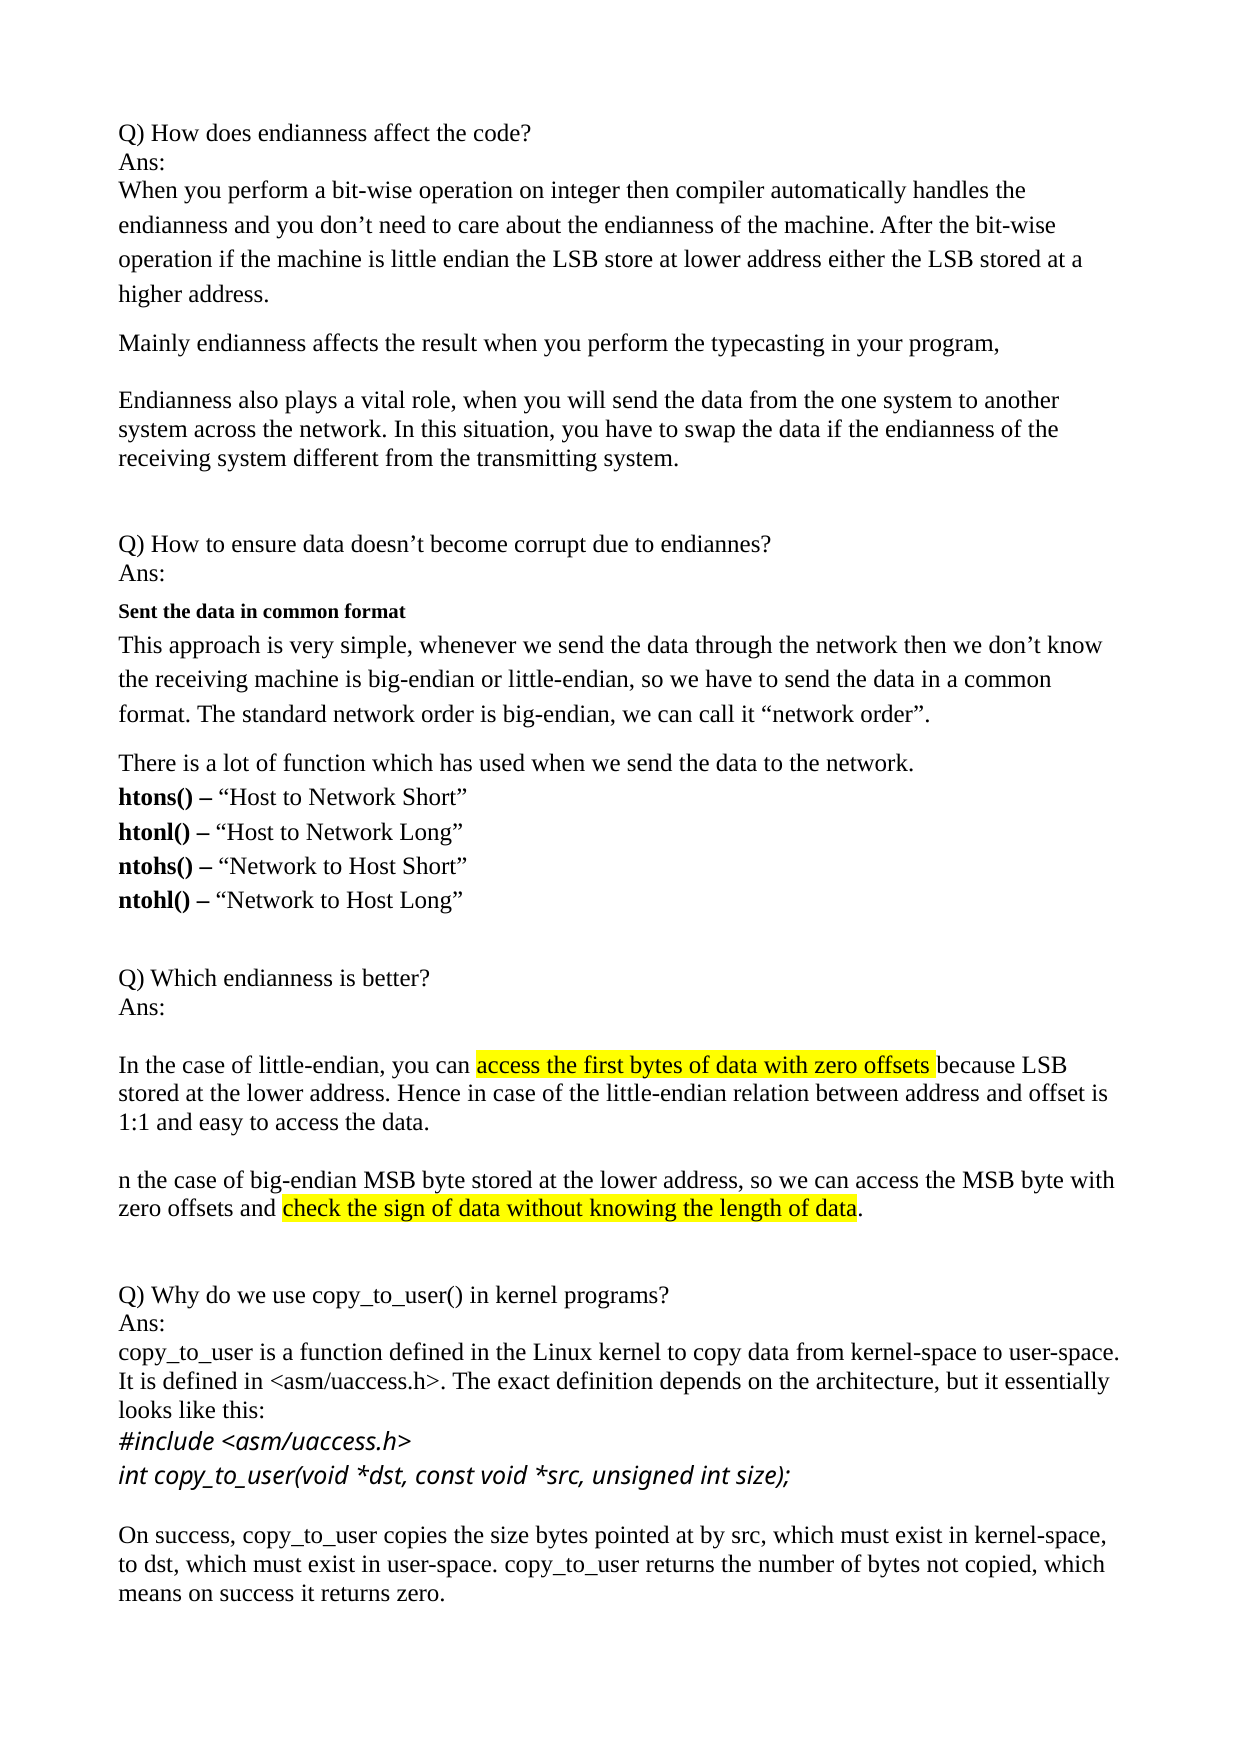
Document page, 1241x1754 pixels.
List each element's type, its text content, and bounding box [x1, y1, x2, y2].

text When you perform a bit-wise operation on integer then compiler automatically handles the endianness and you don’t need to care about the endianness of the machine. After the bit-wise operation if the machine is little endian the LSB store at lower address either the LSB stored at a higher address. [118, 176, 1122, 308]
text Ans: [118, 992, 1122, 1021]
subtitle Sent the data in common format [118, 599, 1122, 623]
text Endianness also plays a vital role, when you will send the data from the one system to another system across the network. In this situation, you have to swap the data if the endianness of the receiving system different from the transmitting system. [118, 386, 1122, 472]
text This approach is very simple, whenever we send the data through the network then we don’t know the receiving machine is big-endian or little-endian, so we have to send the data in a common format. The standard network order is big-endian, we can call it “network order”. [118, 630, 1122, 727]
text Q) Why do we use copy_to_user() in kernel programs? Ans: [118, 1280, 1122, 1337]
text Ans: [118, 558, 1122, 587]
text int copy_to_user(void *dst, const void *src, unsigned int size); [118, 1457, 1122, 1492]
text Q) How to ensure data doesn’t become corrupt due to endiannes? [118, 529, 1122, 558]
text In the case of little-endian, you can access the first bytes of data with zero offsets because LSB stored at the lower address. Hence in case of the little-endian relation between address and offset is 1:1 and easy to access the data. [118, 1050, 1122, 1136]
text n the case of big-endian MSB byte stored at the lower address, so we can access the MSB byte with zero offsets and check the sign of data without knowing the length of data. [118, 1165, 1122, 1222]
text Q) How does endianness affect the code? [118, 118, 1122, 147]
text On success, copy_to_user copies the size bytes pointed at by src, which must exist in kernel-space, to dst, which must exist in user-space. copy_to_user returns the number of bytes not copied, which means on success it returns zero. [118, 1492, 1122, 1607]
text Mainly endianness affects the result when you perform the typecasting in your program, [118, 328, 1122, 357]
text #include <asm/uaccess.h> [118, 1423, 1122, 1457]
text copy_to_user is a function defined in the Linux kernel to copy data from kernel-space to user-space. It is defined in <asm/uaccess.h>. The exact definition depends on the architecture, but it essentially looks like this: [118, 1337, 1122, 1423]
text Ans: [118, 147, 1122, 176]
text There is a lot of function which has used when we send the data to the network. htons() – “Host to Network Short” htonl() – “Host to Network Long” ntohs() – “Network to Host Short” ntohl() – “Network to Host Long” [118, 748, 1122, 914]
text Q) Which endianness is better? [118, 963, 1122, 992]
